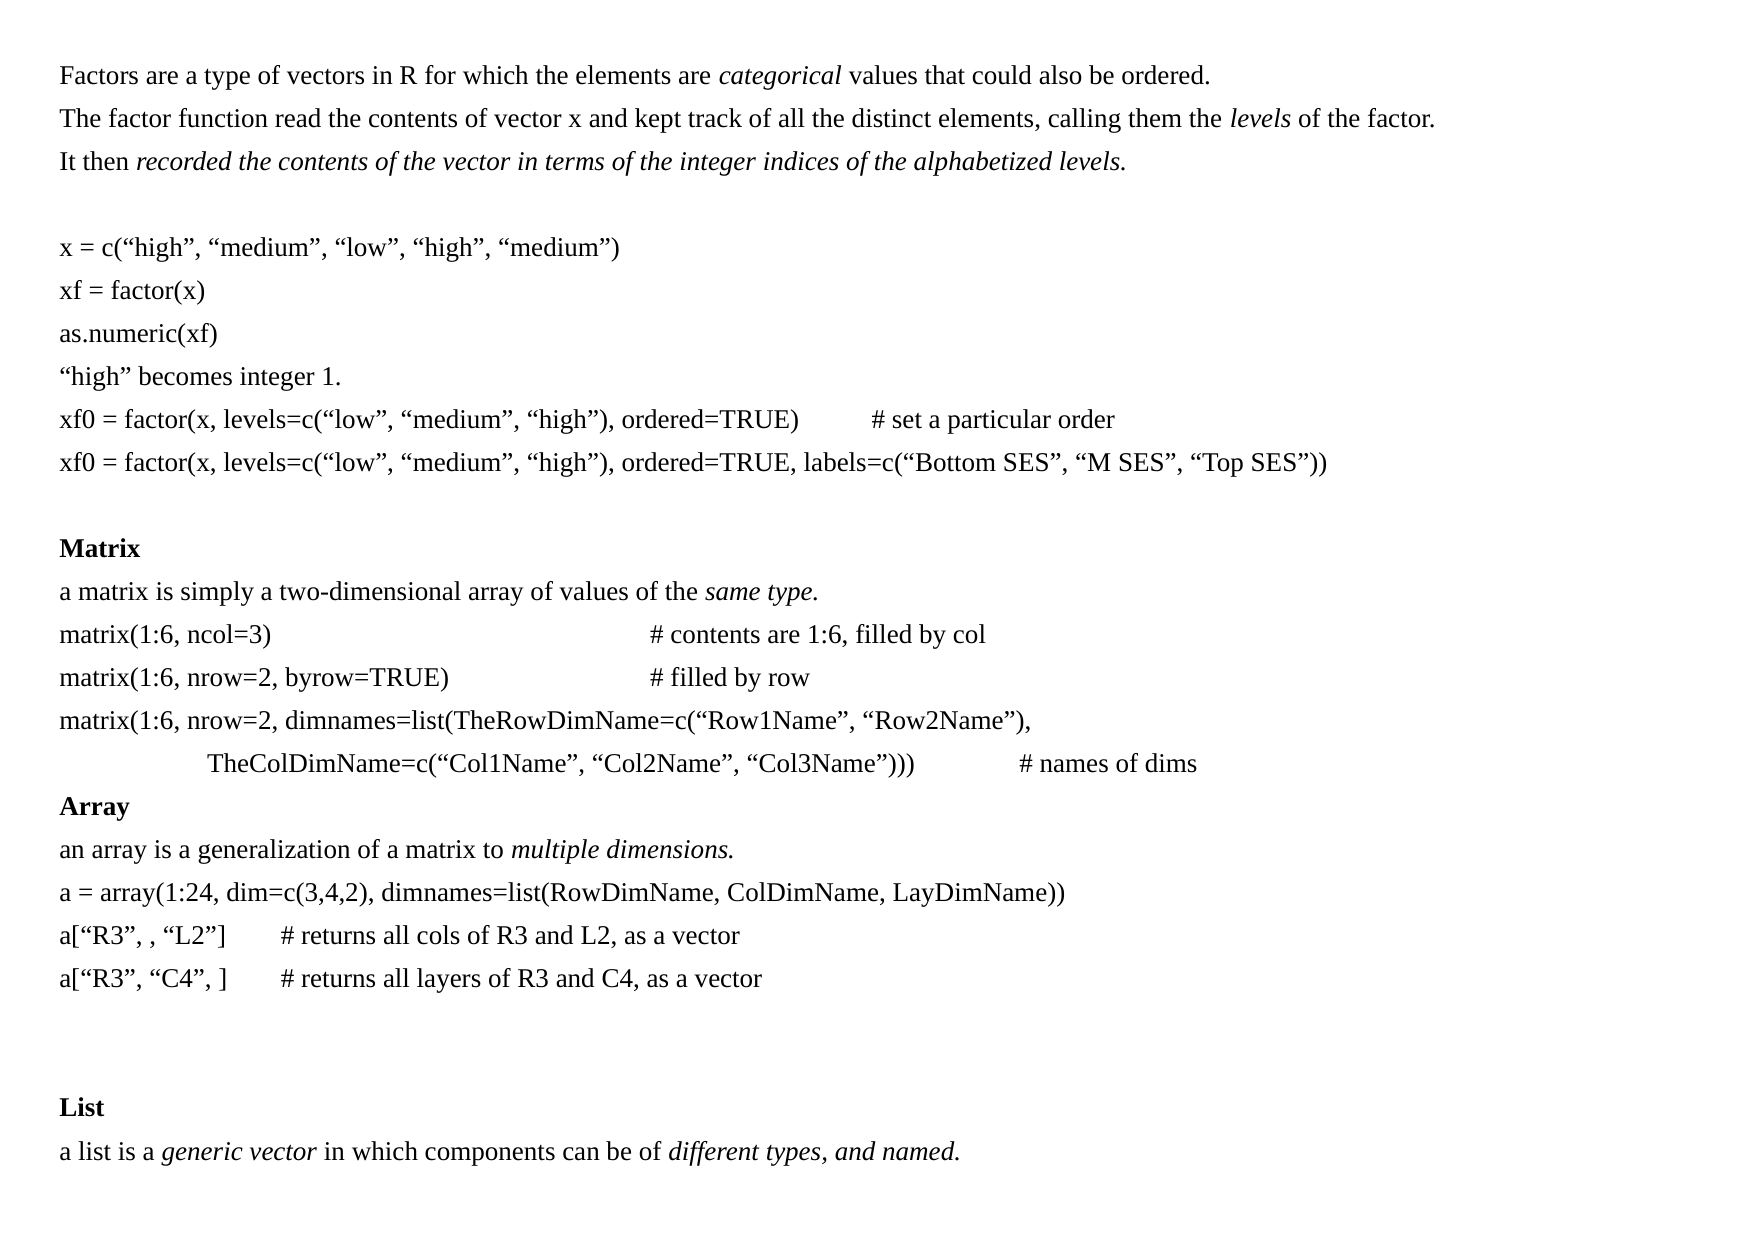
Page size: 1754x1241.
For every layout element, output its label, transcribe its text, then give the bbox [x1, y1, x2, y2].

text The factor function read the contents of vector x and kept track of all the distinct elements, calling them the levels of the factor. [59, 102, 1695, 133]
text xf0 = factor(x, levels=c(“low”, “medium”, “high”), ordered=TRUE, labels=c(“Bottom SES”, “M SES”, “Top SES”)) [59, 446, 1695, 477]
text Array [59, 790, 1695, 822]
text a = array(1:24, dim=c(3,4,2), dimnames=list(RowDimName, ColDimName, LayDimName)) [59, 876, 1695, 908]
text “high” becomes integer 1. [59, 360, 1695, 391]
text xf = factor(x) [59, 274, 1695, 305]
text as.numeric(xf) [59, 317, 1695, 348]
text List [59, 1092, 1695, 1123]
text an array is a generalization of a matrix to multiple dimensions. [59, 833, 1695, 864]
text a list is a generic vector in which components can be of different types, and named. [59, 1134, 1695, 1166]
text a[“R3”, , “L2”] # returns all cols of R3 and L2, as a vector [59, 919, 1695, 951]
text a[“R3”, “C4”, ] # returns all layers of R3 and C4, as a vector [59, 962, 1695, 994]
text xf0 = factor(x, levels=c(“low”, “medium”, “high”), ordered=TRUE) # set a particular order [59, 403, 1695, 434]
text matrix(1:6, ncol=3) # contents are 1:6, filled by col [59, 618, 1695, 649]
text matrix(1:6, nrow=2, byrow=TRUE) # filled by row [59, 661, 1695, 692]
text It then recorded the contents of the vector in terms of the integer indices of the alphabetized levels. [59, 145, 1695, 176]
text x = c(“high”, “medium”, “low”, “high”, “medium”) [59, 231, 1695, 262]
text a matrix is simply a two-dimensional array of values of the same type. [59, 575, 1695, 606]
text matrix(1:6, nrow=2, dimnames=list(TheRowDimName=c(“Row1Name”, “Row2Name”), [59, 704, 1695, 736]
text TheColDimName=c(“Col1Name”, “Col2Name”, “Col3Name”))) # names of dims [59, 747, 1695, 778]
text Factors are a type of vectors in R for which the elements are categorical values that could also be ordered. [59, 59, 1695, 90]
text Matrix [59, 532, 1695, 563]
